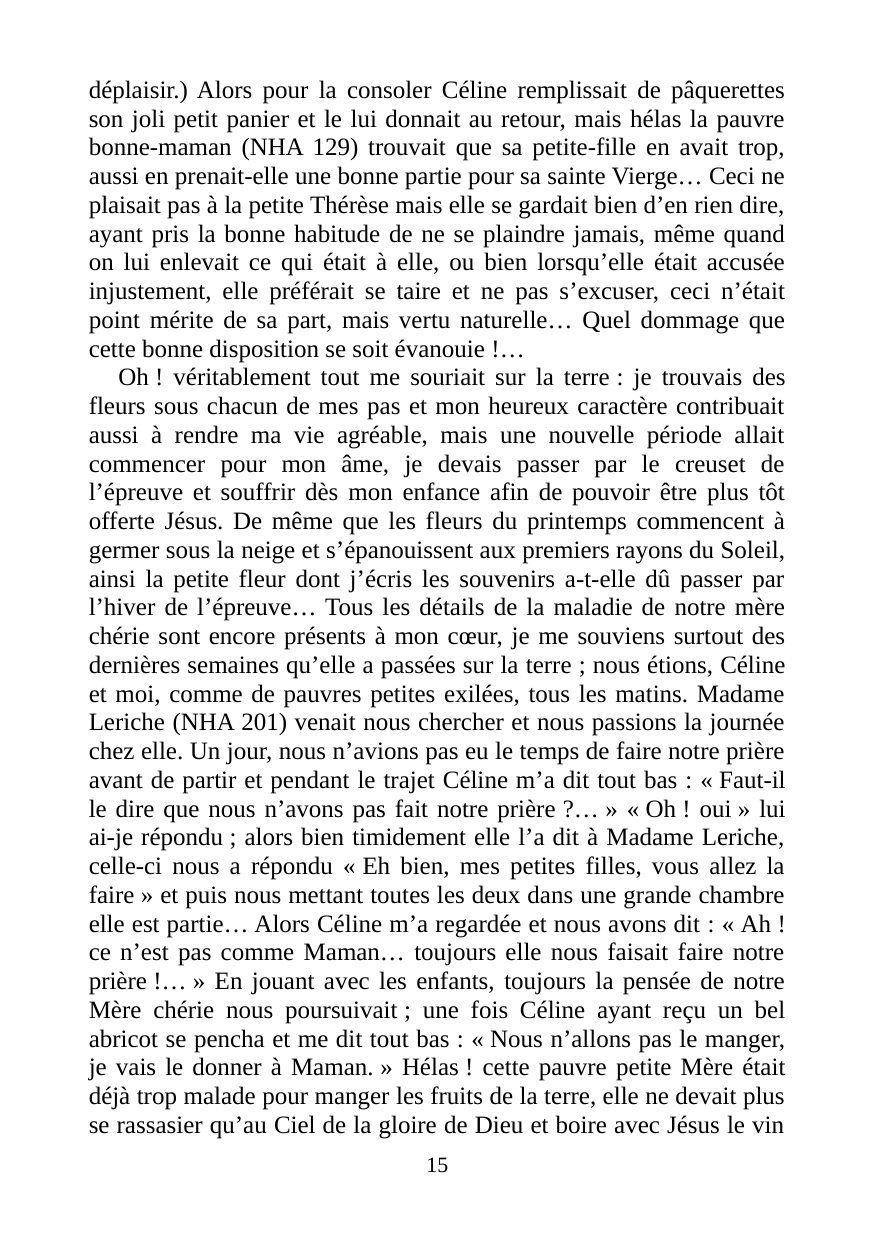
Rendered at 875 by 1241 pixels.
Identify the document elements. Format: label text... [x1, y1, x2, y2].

text déplaisir.) Alors pour la consoler Céline remplissait de pâquerettes son joli petit panier et le lui donnait au retour, mais hélas la pauvre bonne-maman (NHA 129) trouvait que sa petite-fille en avait trop, aussi en prenait-elle une bonne partie pour sa sainte Vierge… Ceci ne plaisait pas à la petite Thérèse mais elle se gardait bien d’en rien dire, ayant pris la bonne habitude de ne se plaindre jamais, même quand on lui enlevait ce qui était à elle, ou bien lorsqu’elle était accusée injustement, elle préférait se taire et ne pas s’excuser, ceci n’était point mérite de sa part, mais vertu naturelle… Quel dommage que cette bonne disposition se soit évanouie !… [88, 75, 786, 362]
text Oh ! véritablement tout me souriait sur la terre : je trouvais des fleurs sous chacun de mes pas et mon heureux caractère contribuait aussi à rendre ma vie agréable, mais une nouvelle période allait commencer pour mon âme, je devais passer par le creuset de l’épreuve et souffrir dès mon enfance afin de pouvoir être plus tôt offerte Jésus. De même que les fleurs du printemps commencent à germer sous la neige et s’épanouissent aux premiers rayons du Soleil, ainsi la petite fleur dont j’écris les souvenirs a-t-elle dû passer par l’hiver de l’épreuve… Tous les détails de la maladie de notre mère chérie sont encore présents à mon cœur, je me souviens surtout des dernières semaines qu’elle a passées sur la terre ; nous étions, Céline et moi, comme de pauvres petites exilées, tous les matins. Madame Leriche (NHA 201) venait nous chercher et nous passions la journée chez elle. Un jour, nous n’avions pas eu le temps de faire notre prière avant de partir et pendant le trajet Céline m’a dit tout bas : « Faut-il le dire que nous n’avons pas fait notre prière ?… » « Oh ! oui » lui ai-je répondu ; alors bien timidement elle l’a dit à Madame Leriche, celle-ci nous a répondu « Eh bien, mes petites filles, vous allez la faire » et puis nous mettant toutes les deux dans une grande chambre elle est partie… Alors Céline m’a regardée et nous avons dit : « Ah ! ce n’est pas comme Maman… toujours elle nous faisait faire notre prière !… » En jouant avec les enfants, toujours la pensée de notre Mère chérie nous poursuivait ; une fois Céline ayant reçu un bel abricot se pencha et me dit tout bas : « Nous n’allons pas le manger, je vais le donner à Maman. » Hélas ! cette pauvre petite Mère était déjà trop malade pour manger les fruits de la terre, elle ne devait plus se rassasier qu’au Ciel de la gloire de Dieu et boire avec Jésus le vin [88, 362, 786, 1139]
